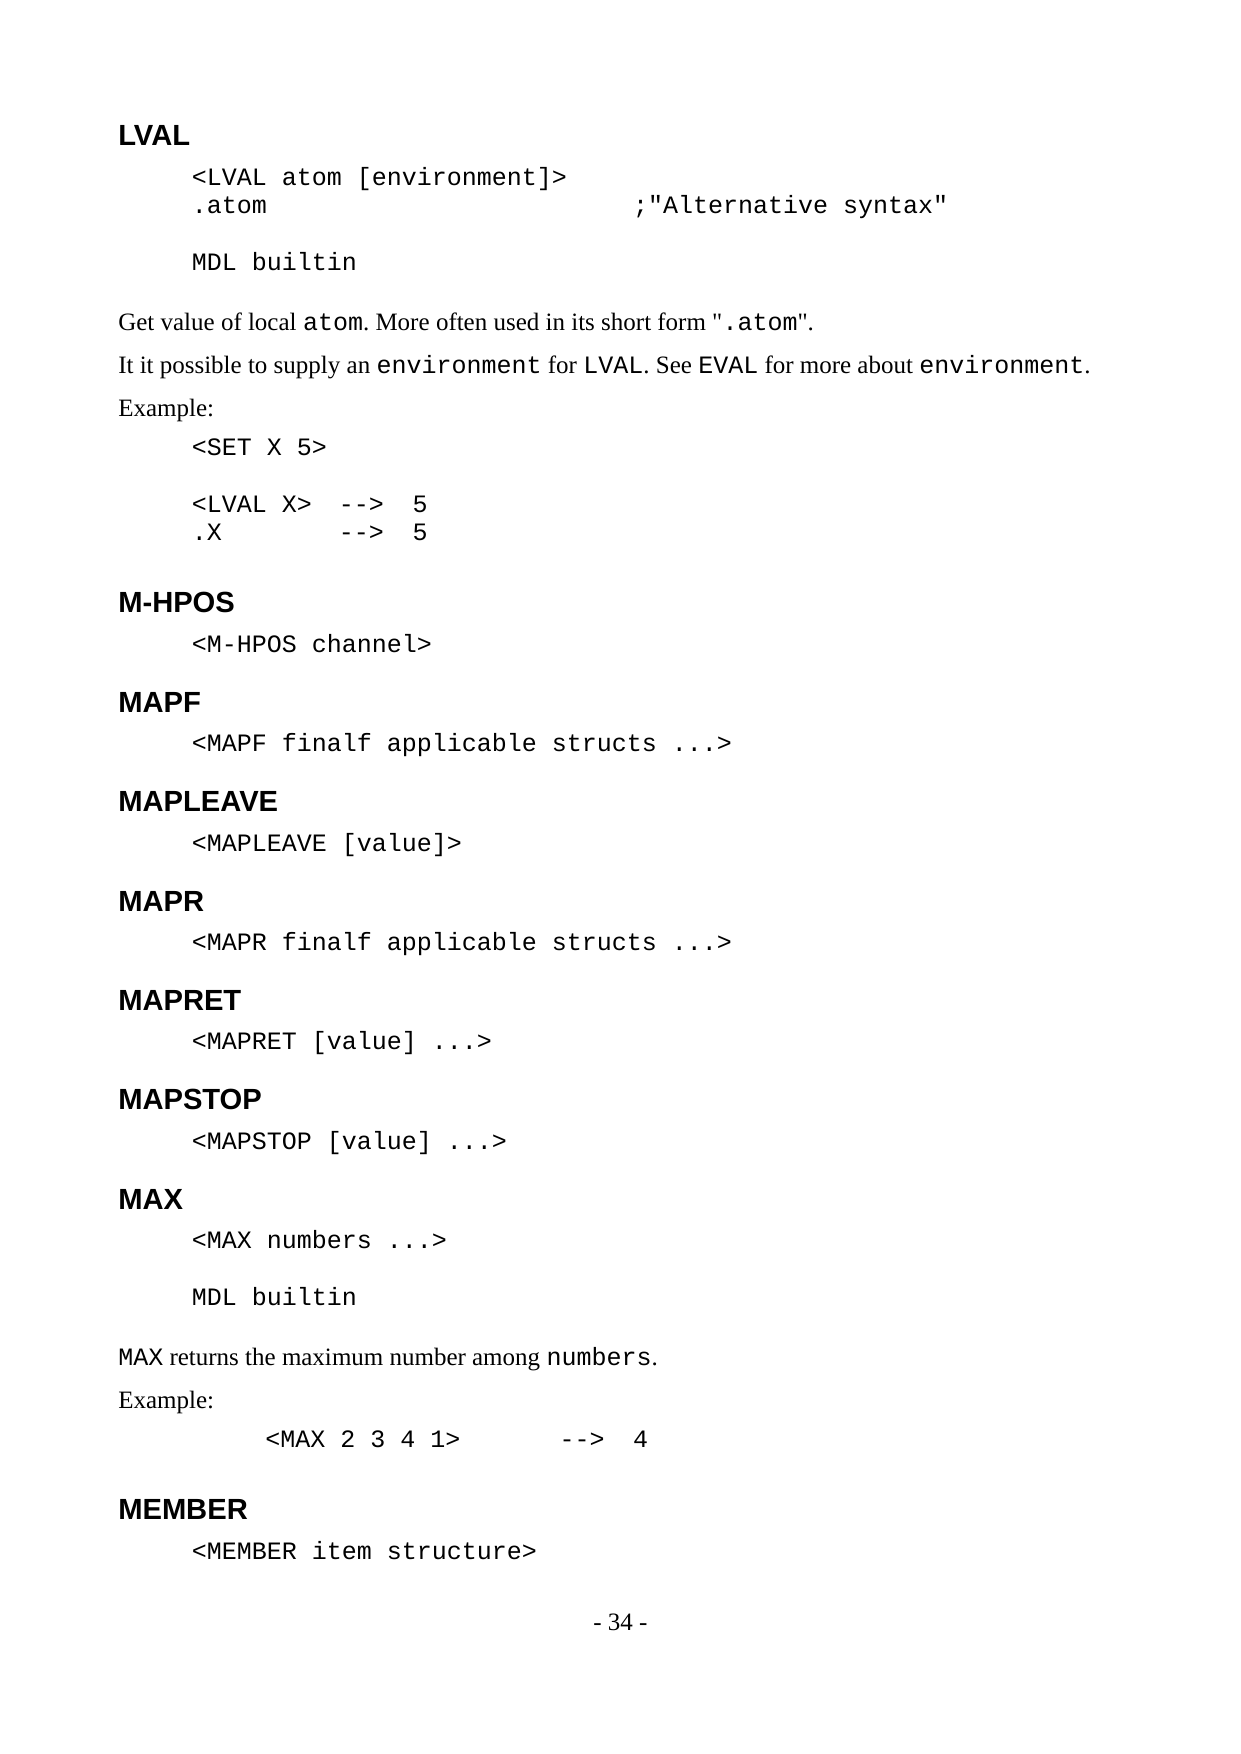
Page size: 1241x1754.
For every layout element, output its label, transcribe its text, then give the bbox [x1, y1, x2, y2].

text <LVAL atom [environment]> .atom ;"Alternative syntax" [192, 164, 1122, 221]
text <MAPLEAVE [value]> [192, 830, 1122, 858]
subtitle MAX [118, 1182, 1122, 1215]
subtitle MAPR [118, 883, 1122, 917]
text It it possible to supply an environment for LVAL. See EVAL for more about environment. [118, 350, 1122, 381]
text <MAPR finalf applicable structs ...> [192, 929, 1122, 958]
text MDL builtin [192, 1285, 1122, 1313]
text <MAPRET [value] ...> [192, 1029, 1122, 1057]
text <MAPF finalf applicable structs ...> [192, 731, 1122, 759]
subtitle MAPLEAVE [118, 784, 1122, 818]
text Example: [118, 393, 1122, 422]
subtitle MEMBER [118, 1492, 1122, 1526]
subtitle MAPSTOP [118, 1082, 1122, 1116]
text Example: [118, 1385, 1122, 1414]
text <MAPSTOP [value] ...> [192, 1128, 1122, 1157]
text <SET X 5> <LVAL X> --> 5 .X --> 5 [118, 434, 1122, 548]
subtitle M-HPOS [118, 585, 1122, 619]
text <MAX 2 3 4 1> --> 4 [192, 1426, 1122, 1455]
text MDL builtin [118, 249, 1122, 278]
text Get value of local atom. More often used in its short form ".atom". [118, 307, 1122, 337]
text MAX returns the maximum number among numbers. [118, 1342, 1122, 1373]
text <MEMBER item structure> [192, 1538, 1122, 1567]
subtitle MAPF [118, 685, 1122, 718]
text <M-HPOS channel> [192, 631, 1122, 660]
subtitle LVAL [118, 118, 1122, 152]
subtitle MAPRET [118, 983, 1122, 1016]
text <MAX numbers ...> [192, 1228, 1122, 1256]
